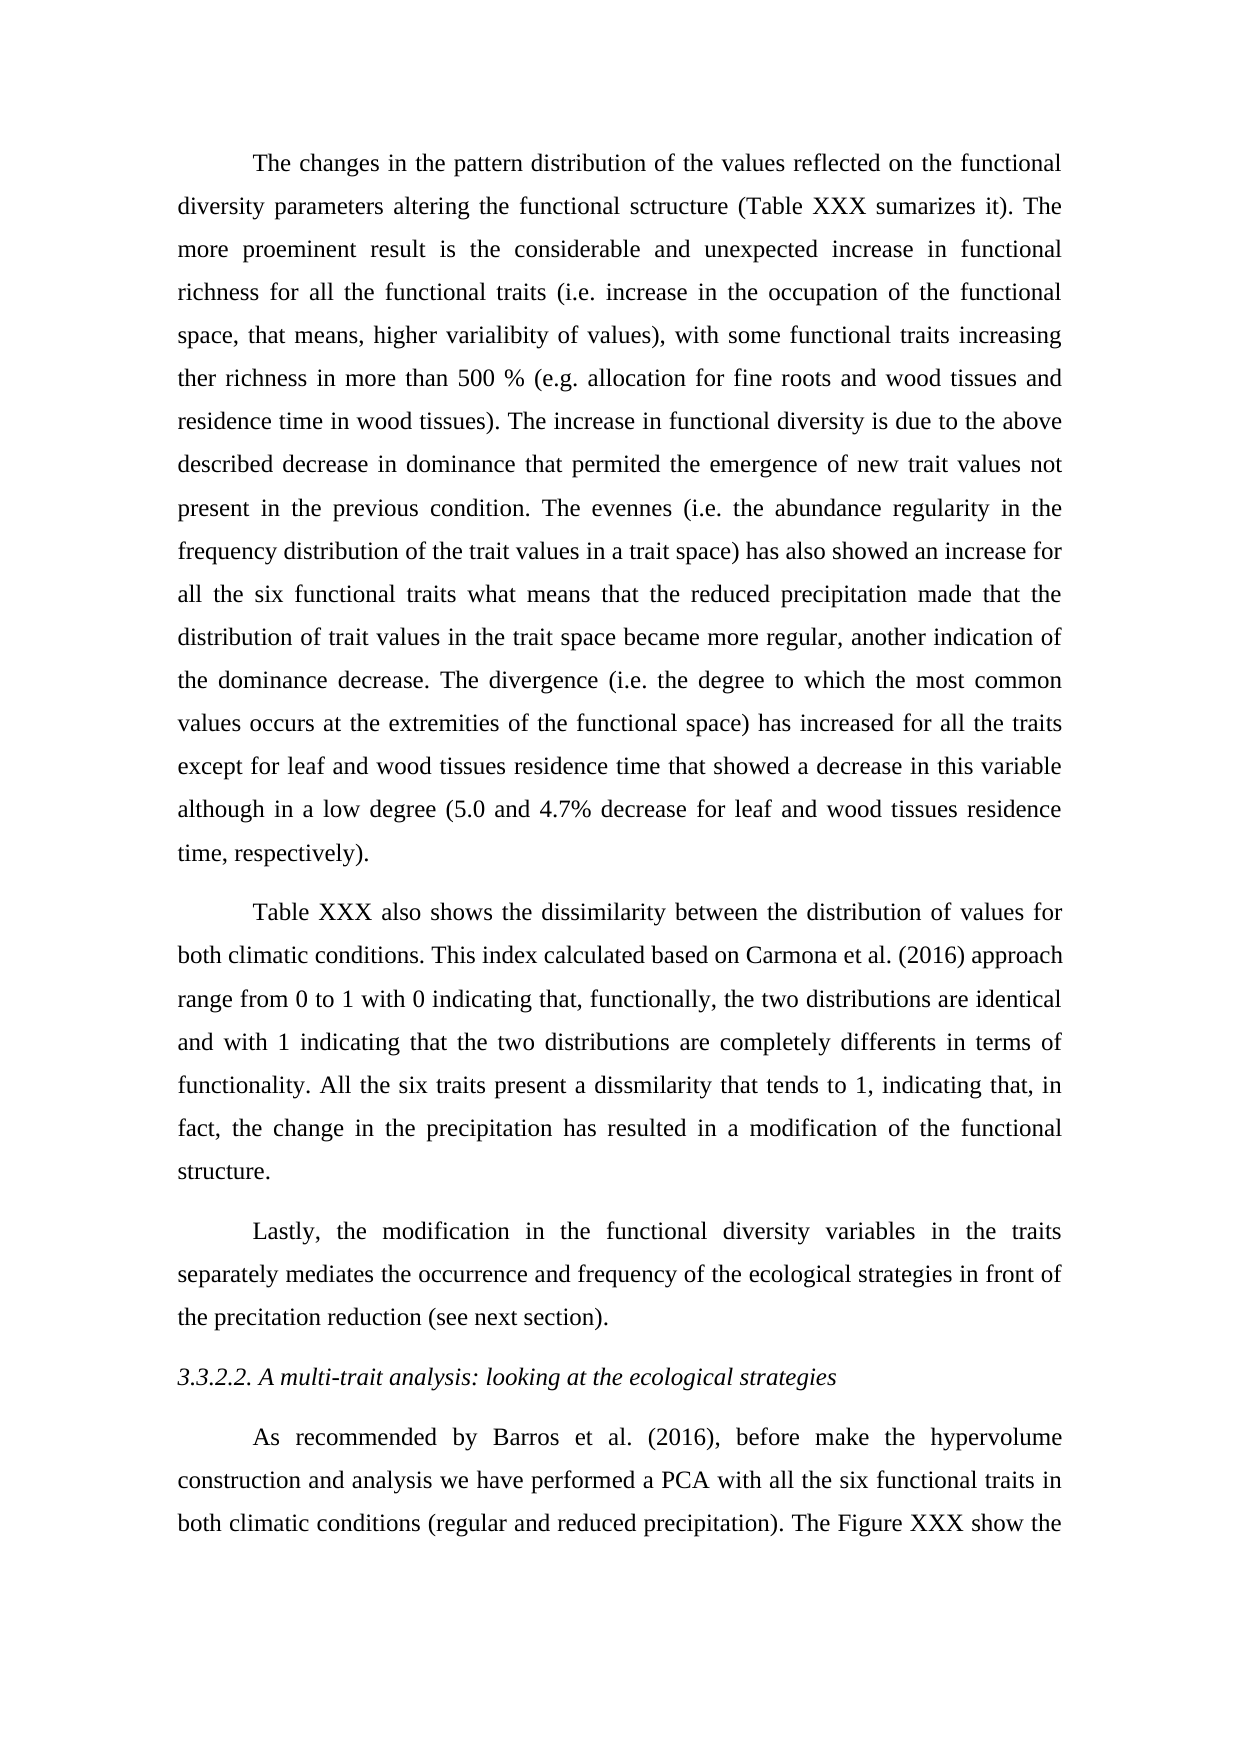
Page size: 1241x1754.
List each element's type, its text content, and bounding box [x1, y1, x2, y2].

text The changes in the pattern distribution of the values reflected on the functional diversity parameters altering the functional sctructure (Table XXX sumarizes it). The more proeminent result is the considerable and unexpected increase in functional richness for all the functional traits (i.e. increase in the occupation of the functional space, that means, higher varialibity of values), with some functional traits increasing ther richness in more than 500 % (e.g. allocation for fine roots and wood tissues and residence time in wood tissues). The increase in functional diversity is due to the above described decrease in dominance that permited the emergence of new trait values not present in the previous condition. The evennes (i.e. the abundance regularity in the frequency distribution of the trait values in a trait space) has also showed an increase for all the six functional traits what means that the reduced precipitation made that the distribution of trait values in the trait space became more regular, another indication of the dominance decrease. The divergence (i.e. the degree to which the most common values occurs at the extremities of the functional space) has increased for all the traits except for leaf and wood tissues residence time that showed a decrease in this variable although in a low degree (5.0 and 4.7% decrease for leaf and wood tissues residence time, respectively). [177, 148, 1063, 866]
text As recommended by Barros et al. (2016), before make the hypervolume construction and analysis we have performed a PCA with all the six functional traits in both climatic conditions (regular and reduced precipitation). The Figure XXX show the [177, 1422, 1063, 1537]
text 3.3.2.2. A multi-trait analysis: looking at the ecological strategies [177, 1362, 1063, 1391]
text Lastly, the modification in the functional diversity variables in the traits separately mediates the occurrence and frequency of the ecological strategies in front of the precitation reduction (see next section). [177, 1216, 1063, 1331]
text Table XXX also shows the dissimilarity between the distribution of values for both climatic conditions. This index calculated based on Carmona et al. (2016) approach range from 0 to 1 with 0 indicating that, functionally, the two distributions are identical and with 1 indicating that the two distributions are completely differents in terms of functionality. All the six traits present a dissmilarity that tends to 1, indicating that, in fact, the change in the precipitation has resulted in a modification of the functional structure. [177, 897, 1063, 1185]
